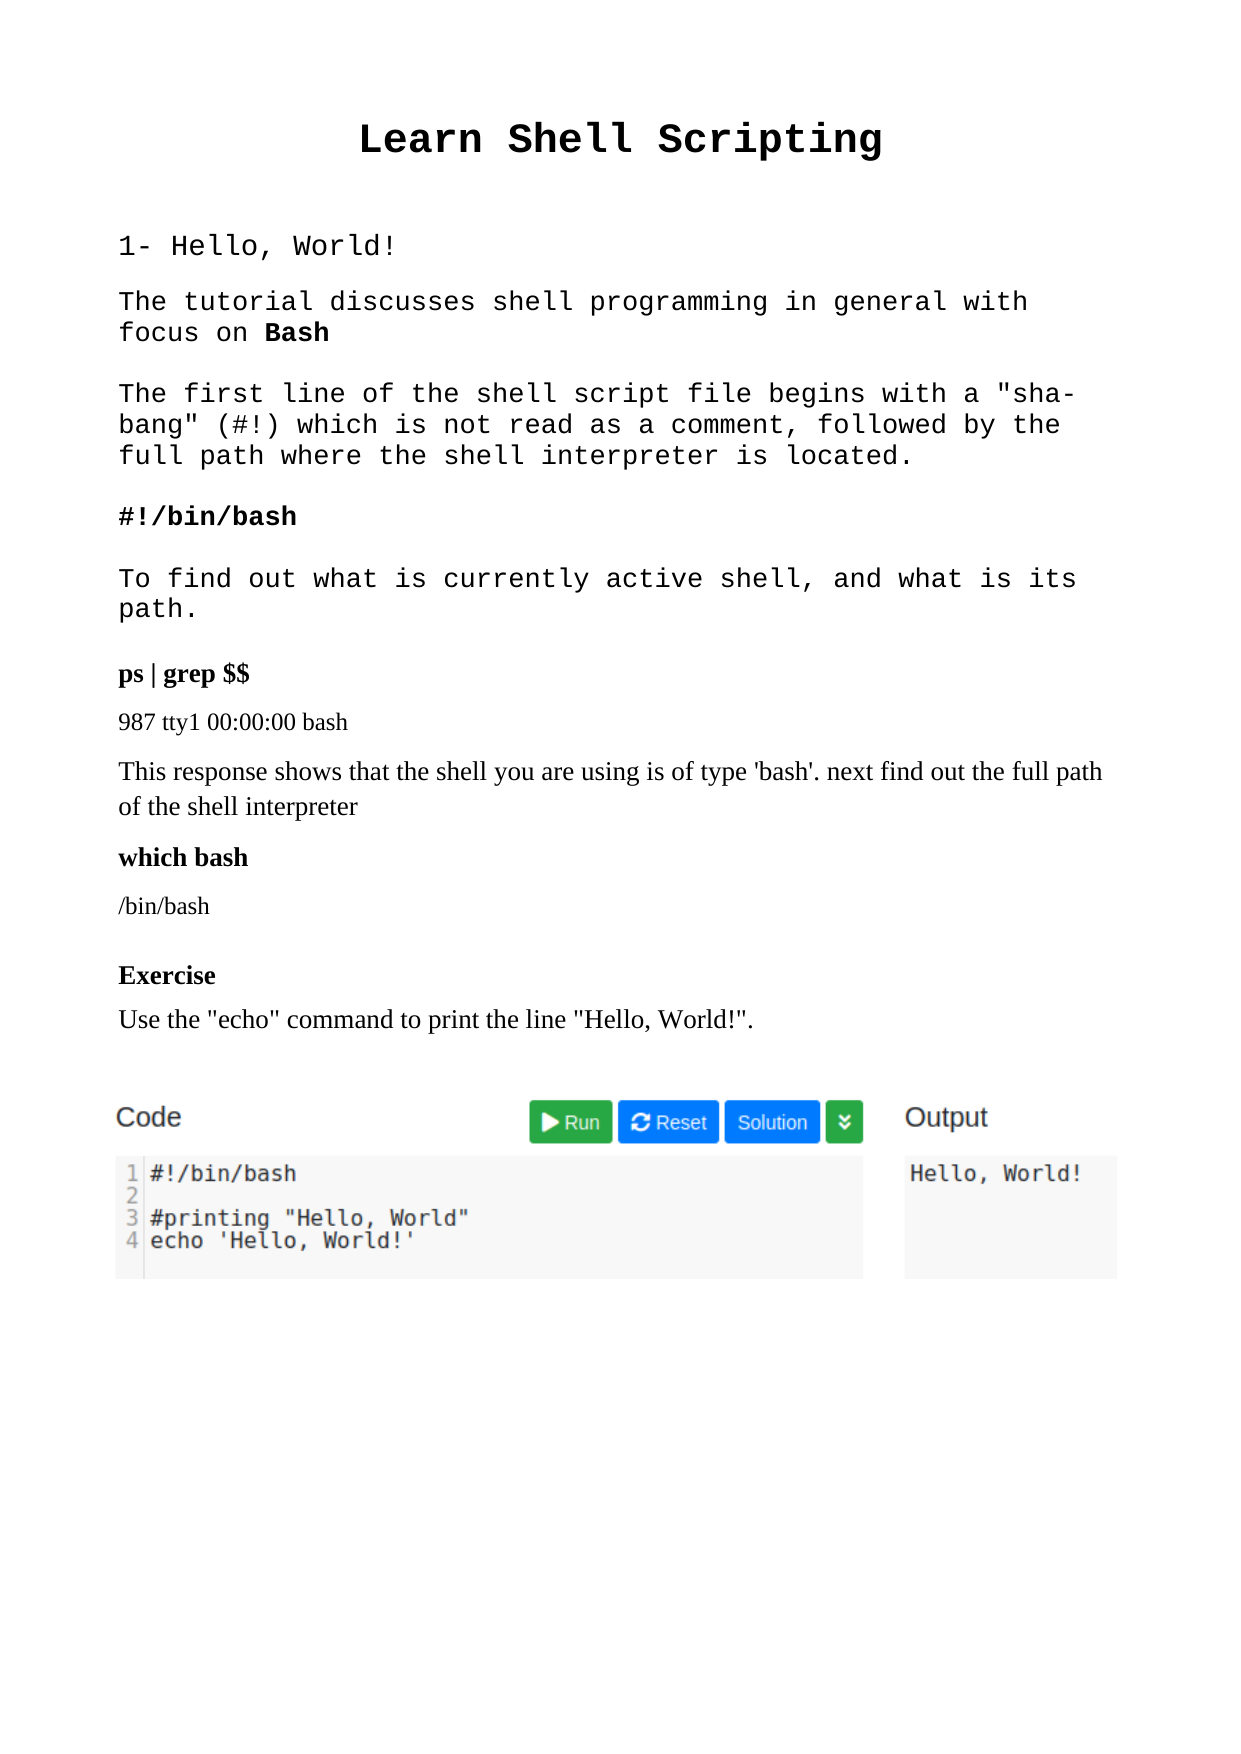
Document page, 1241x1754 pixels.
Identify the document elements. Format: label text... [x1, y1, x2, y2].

text The tutorial discusses shell programming in general with focus on Bash [118, 288, 1122, 349]
text To find out what is currently active shell, and what is its path. [118, 564, 1122, 626]
text ps | grep $$ [118, 657, 1122, 688]
text The first line of the shell script file begins with a "sha-bang" (#!) which is not read as a comment, followed by the full path where the shell interpreter is located. [118, 380, 1122, 472]
text which bash [118, 841, 1122, 872]
text /bin/bash [118, 891, 1122, 920]
text Learn Shell Scripting [118, 118, 1122, 165]
text #!/bin/bash [118, 503, 1122, 534]
subtitle Exercise [118, 959, 1122, 991]
text 1- Hello, World! [118, 231, 1122, 264]
text Use the "echo" command to print the line "Hello, World!". [118, 1003, 1122, 1034]
picture [113, 1086, 1118, 1279]
text This response shows that the shell you are using is of type 'bash'. next find out the full path of the shell interpreter [118, 755, 1122, 822]
text 987 tty1 00:00:00 bash [118, 707, 1122, 736]
